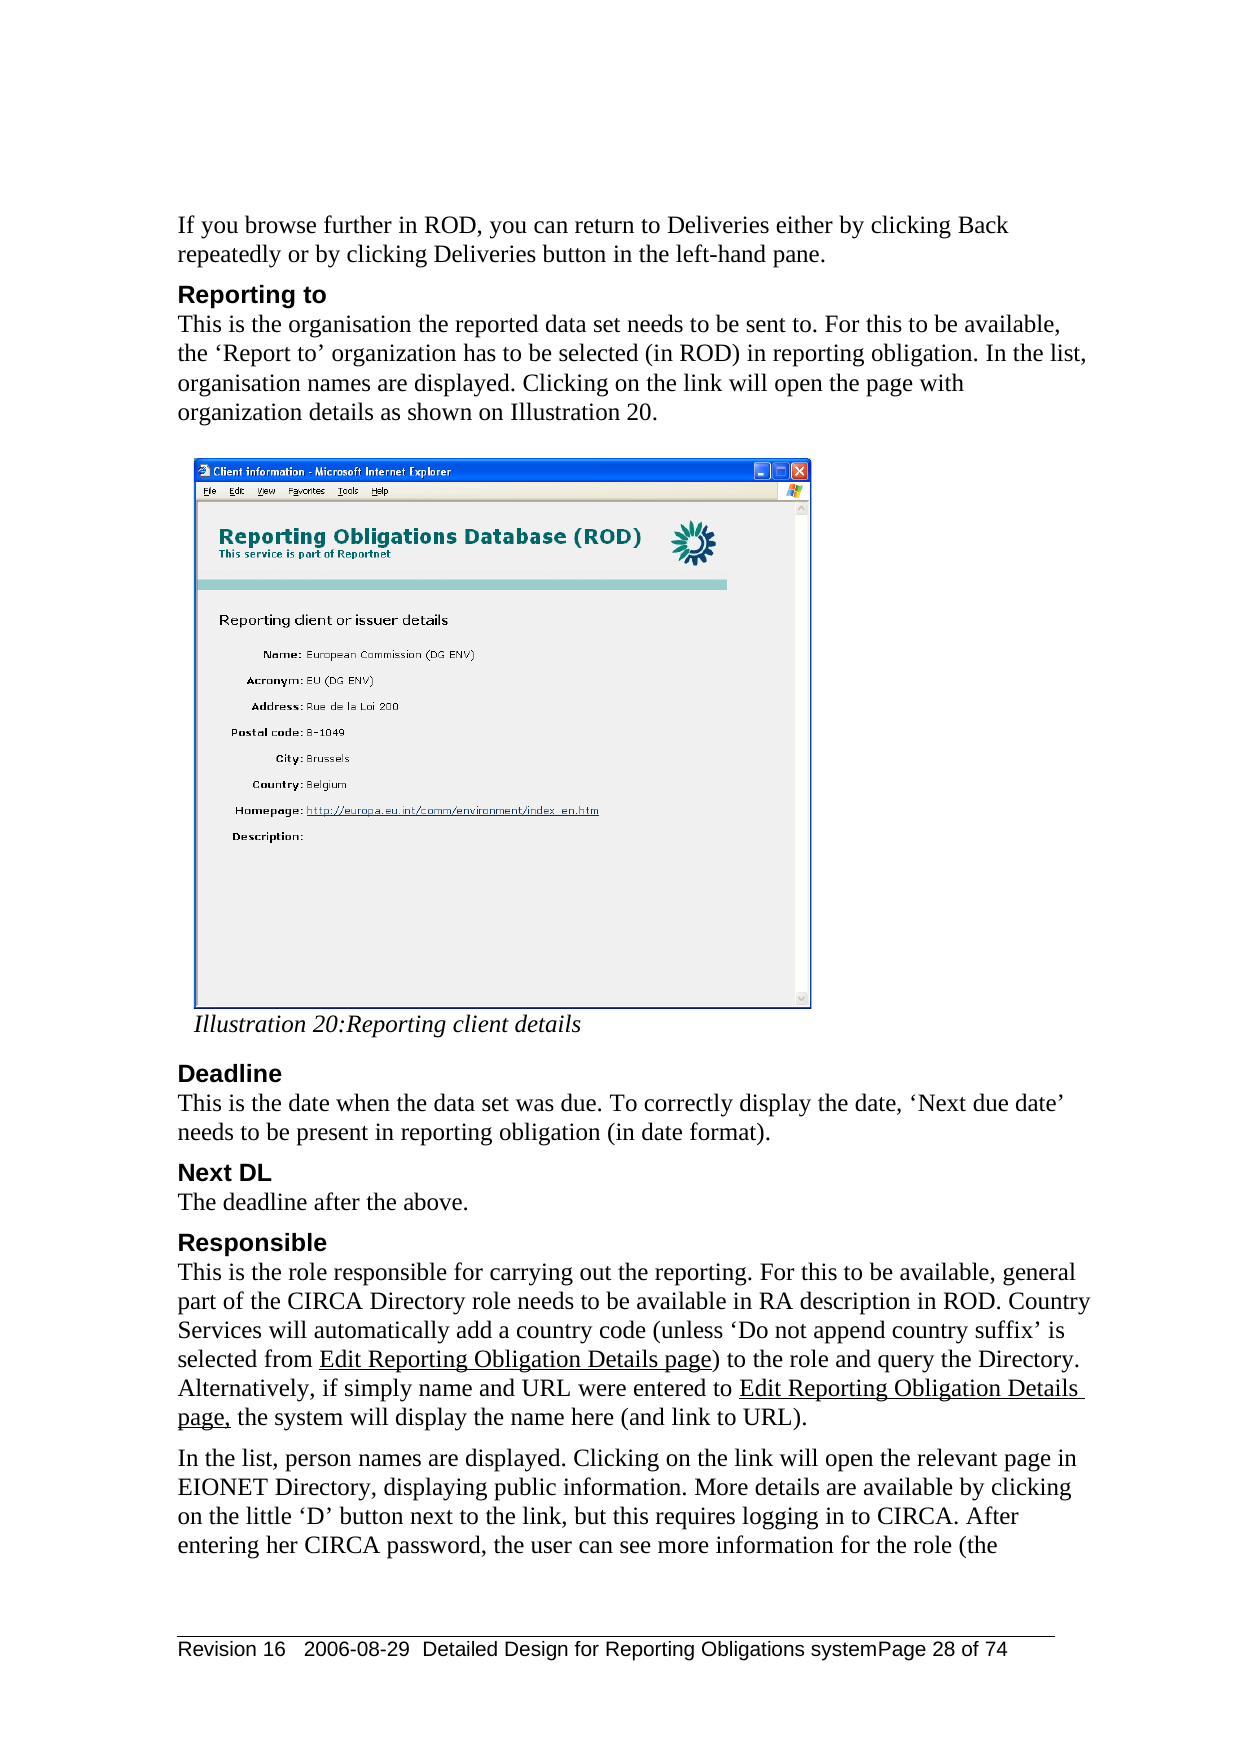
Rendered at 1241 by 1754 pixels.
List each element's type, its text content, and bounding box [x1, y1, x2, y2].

subtitle Responsible [177, 1227, 1092, 1257]
subtitle Next DL [177, 1158, 1092, 1187]
subtitle Reporting to [177, 280, 1092, 309]
text This is the date when the data set was due. To correctly display the date, ‘Next due date’ needs to be present in reporting obligation (in date format). [177, 1088, 1092, 1146]
text The deadline after the above. [177, 1187, 1092, 1216]
text Illustration 20:Reporting client details [194, 1009, 811, 1038]
text This is the organisation the reported data set needs to be sent to. For this to be available, the ‘Report to’ organization has to be selected (in ROD) in reporting obligation. In the list, organisation names are displayed. Clicking on the link will open the page with organization details as shown on Illustration 20. [177, 309, 1092, 426]
picture [193, 458, 812, 1009]
subtitle Deadline [177, 1059, 1092, 1088]
text This is the role responsible for carrying out the reporting. For this to be available, general part of the CIRCA Directory role needs to be available in RA description in ROD. Country Services will automatically add a country code (unless ‘Do not append country suffix’ is selected from Edit Reporting Obligation Details page) to the role and query the Directory. Alternatively, if simply name and URL were entered to Edit Reporting Obligation Details page, the system will display the name here (and link to URL). [177, 1257, 1092, 1431]
text In the list, person names are displayed. Clicking on the link will open the relevant page in EIONET Directory, displaying public information. More details are available by clicking on the little ‘D’ button next to the link, but this requires logging in to CIRCA. After entering her CIRCA password, the user can see more information for the role (the [177, 1443, 1092, 1559]
text If you browse further in ROD, you can return to Deliveries either by clicking Back repeatedly or by clicking Deliveries button in the left-hand pane. [177, 210, 1092, 268]
